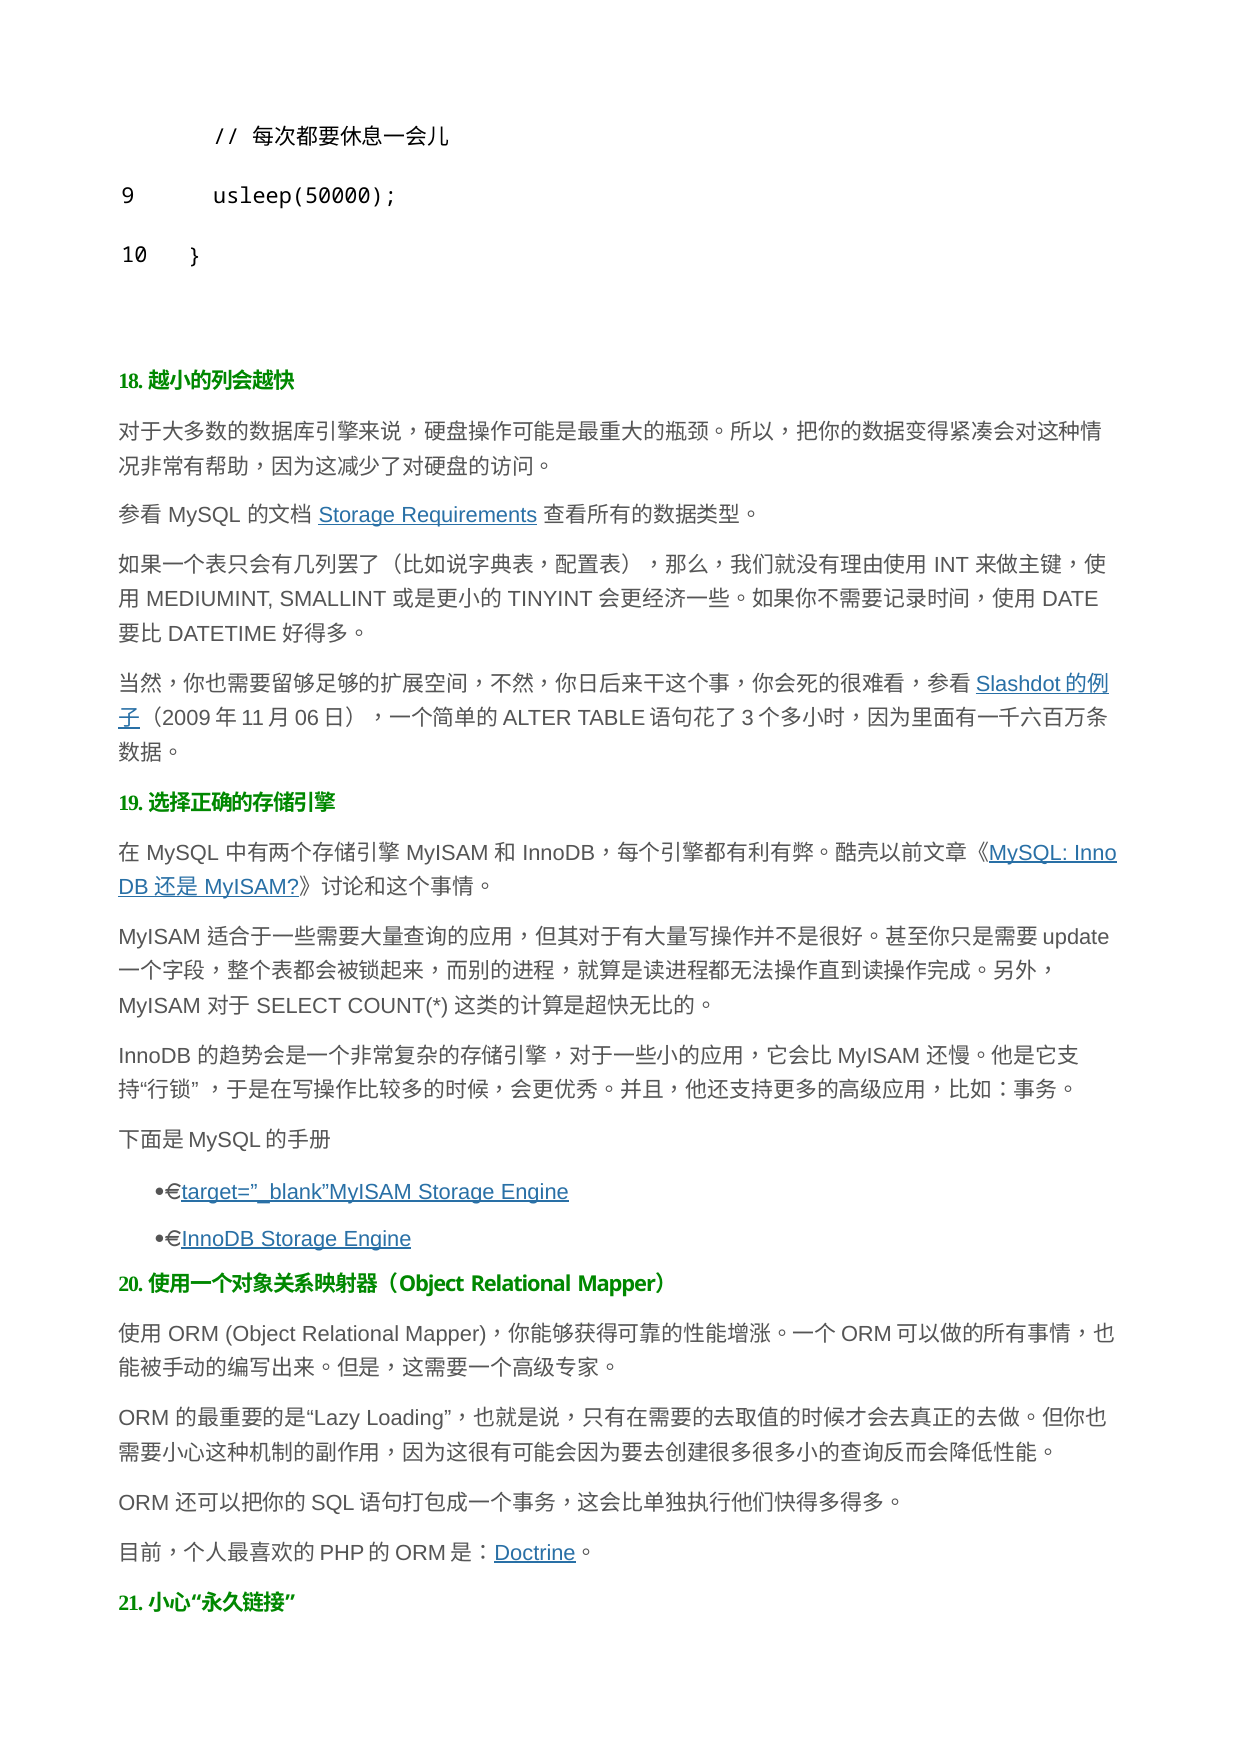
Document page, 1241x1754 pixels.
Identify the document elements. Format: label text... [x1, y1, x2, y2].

text 使用 ORM (Object Relational Mapper)，你能够获得可靠的性能增涨。一个ORM可以做的所有事情，也能被手动的编写出来。但是，这需要一个高级专家。 [118, 1313, 1122, 1382]
text 21. 小心“永久链接” [118, 1582, 1122, 1616]
text InnoDB 的趋势会是一个非常复杂的存储引擎，对于一些小的应用，它会比 MyISAM 还慢。他是它支持“行锁” ，于是在写操作比较多的时候，会更优秀。并且，他还支持更多的高级应用，比如：事务。 [118, 1035, 1122, 1104]
text ORM 的最重要的是“Lazy Loading”，也就是说，只有在需要的去取值的时候才会去真正的去做。但你也需要小心这种机制的副作用，因为这很有可能会因为要去创建很多很多小的查询反而会降低性能。 [118, 1397, 1122, 1466]
table_header 9 10 [118, 118, 185, 360]
text 如果一个表只会有几列罢了（比如说字典表，配置表），那么，我们就没有理由使用 INT 来做主键，使用 MEDIUMINT, SMALLINT 或是更小的 TINYINT 会更经济一些。如果你不需要记录时间，使用 DATE 要比 DATETIME 好得多。 [118, 544, 1122, 647]
text ORM 还可以把你的SQL语句打包成一个事务，这会比单独执行他们快得多得多。 [118, 1482, 1122, 1516]
text 当然，你也需要留够足够的扩展空间，不然，你日后来干这个事，你会死的很难看，参看Slashdot的例子（2009年11月06日），一个简单的ALTER TABLE语句花了3个多小时，因为里面有一千六百万条数据。 [118, 663, 1122, 766]
text · target=”_blank”MyISAM Storage Engine [156, 1169, 1122, 1204]
text 目前，个人最喜欢的PHP的ORM是：Doctrine。 [118, 1532, 1122, 1566]
text 18. 越小的列会越快 [118, 360, 1122, 394]
text · InnoDB Storage Engine [156, 1216, 1122, 1251]
text 20. 使用一个对象关系映射器（Object Relational Mapper） [118, 1263, 1122, 1297]
text 19. 选择正确的存储引擎 [118, 782, 1122, 816]
text 在 MySQL 中有两个存储引擎 MyISAM 和 InnoDB，每个引擎都有利有弊。酷壳以前文章《MySQL: InnoDB 还是 MyISAM?》讨论和这个事情。 [118, 832, 1122, 901]
text 参看 MySQL 的文档 Storage Requirements 查看所有的数据类型。 [118, 494, 1122, 529]
text 对于大多数的数据库引擎来说，硬盘操作可能是最重大的瓶颈。所以，把你的数据变得紧凑会对这种情况非常有帮助，因为这减少了对硬盘的访问。 [118, 410, 1122, 479]
text MyISAM 适合于一些需要大量查询的应用，但其对于有大量写操作并不是很好。甚至你只是需要update一个字段，整个表都会被锁起来，而别的进程，就算是读进程都无法操作直到读操作完成。另外，MyISAM 对于 SELECT COUNT(*) 这类的计算是超快无比的。 [118, 916, 1122, 1019]
table_header // 每次都要休息一会儿 usleep(50000); } [185, 118, 1042, 360]
text 下面是MySQL的手册 [118, 1119, 1122, 1154]
